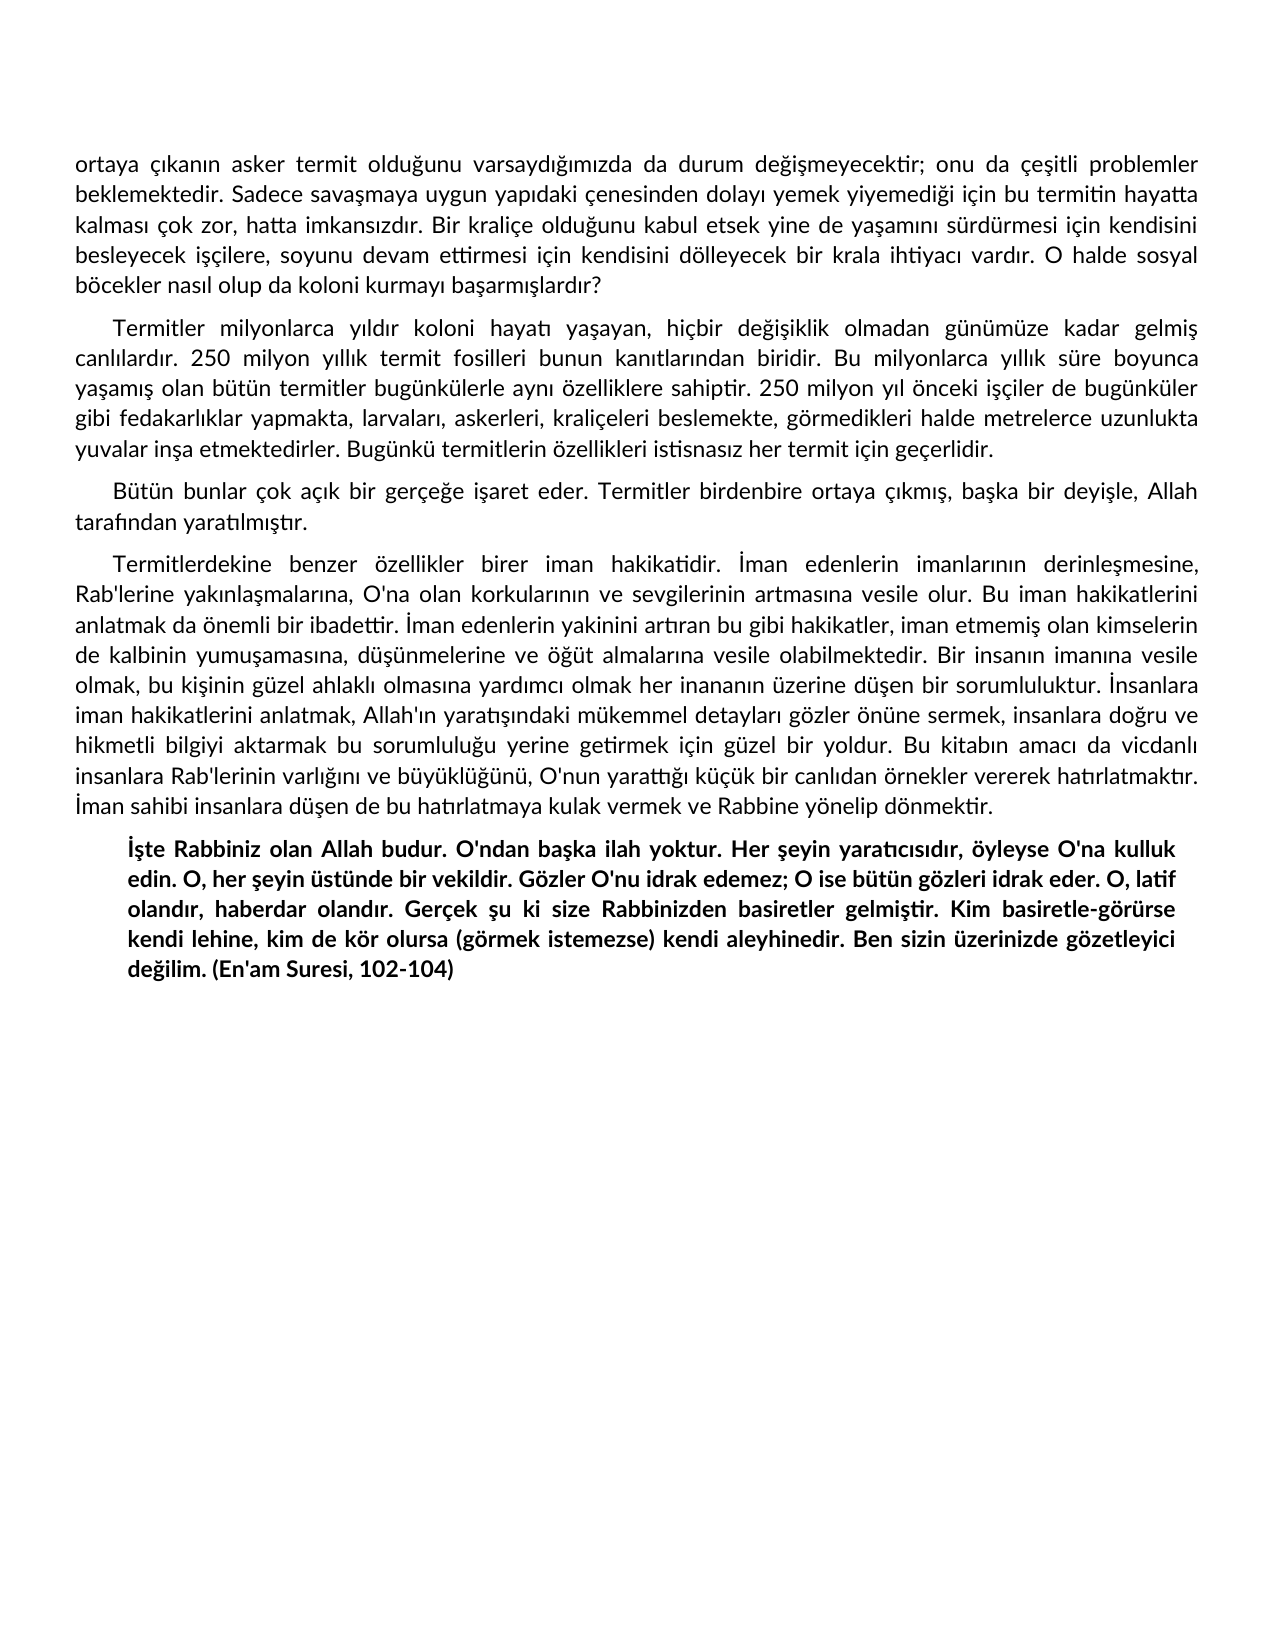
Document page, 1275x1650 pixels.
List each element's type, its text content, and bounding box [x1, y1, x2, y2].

text İşte Rabbiniz olan Allah budur. O'ndan başka ilah yoktur. Her şeyin yaratıcısıdır, öyleyse O'na kulluk edin. O, her şeyin üstünde bir vekildir. Gözler O'nu idrak edemez; O ise bütün gözleri idrak eder. O, latif olandır, haberdar olandır. Gerçek şu ki size Rabbinizden basiretler gelmiştir. Kim basiretle-görürse kendi lehine, kim de kör olursa (görmek istemezse) kendi aleyhinedir. Ben sizin üzerinizde gözetleyici değilim. (En'am Suresi, 102-104) [127, 834, 1177, 983]
text Bütün bunlar çok açık bir gerçeğe işaret eder. Termitler birdenbire ortaya çıkmış, başka bir deyişle, Allah tarafından yaratılmıştır. [75, 477, 1200, 535]
text ortaya çıkanın asker termit olduğunu varsaydığımızda da durum değişmeyecektir; onu da çeşitli problemler beklemektedir. Sadece savaşmaya uygun yapıdaki çenesinden dolayı yemek yiyemediği için bu termitin hayatta kalması çok zor, hatta imkansızdır. Bir kraliçe olduğunu kabul etsek yine de yaşamını sürdürmesi için kendisini besleyecek işçilere, soyunu devam ettirmesi için kendisini dölleyecek bir krala ihtiyacı vardır. O halde sosyal böcekler nasıl olup da koloni kurmayı başarmışlardır? [75, 150, 1200, 298]
text Termitlerdekine benzer özellikler birer iman hakikatidir. İman edenlerin imanlarının derinleşmesine, Rab'lerine yakınlaşmalarına, O'na olan korkularının ve sevgilerinin artmasına vesile olur. Bu iman hakikatlerini anlatmak da önemli bir ibadettir. İman edenlerin yakinini artıran bu gibi hakikatler, iman etmemiş olan kimselerin de kalbinin yumuşamasına, düşünmelerine ve öğüt almalarına vesile olabilmektedir. Bir insanın imanına vesile olmak, bu kişinin güzel ahlaklı olmasına yardımcı olmak her inananın üzerine düşen bir sorumluluktur. İnsanlara iman hakikatlerini anlatmak, Allah'ın yaratışındaki mükemmel detayları gözler önüne sermek, insanlara doğru ve hikmetli bilgiyi aktarmak bu sorumluluğu yerine getirmek için güzel bir yoldur. Bu kitabın amacı da vicdanlı insanlara Rab'lerinin varlığını ve büyüklüğünü, O'nun yarattığı küçük bir canlıdan örnekler vererek hatırlatmaktır. İman sahibi insanlara düşen de bu hatırlatmaya kulak vermek ve Rabbine yönelip dönmektir. [75, 550, 1200, 819]
text Termitler milyonlarca yıldır koloni hayatı yaşayan, hiçbir değişiklik olmadan günümüze kadar gelmiş canlılardır. 250 milyon yıllık termit fosilleri bunun kanıtlarından biridir. Bu milyonlarca yıllık süre boyunca yaşamış olan bütün termitler bugünkülerle aynı özelliklere sahiptir. 250 milyon yıl önceki işçiler de bugünküler gibi fedakarlıklar yapmakta, larvaları, askerleri, kraliçeleri beslemekte, görmedikleri halde metrelerce uzunlukta yuvalar inşa etmektedirler. Bugünkü termitlerin özellikleri istisnasız her termit için geçerlidir. [75, 313, 1200, 462]
